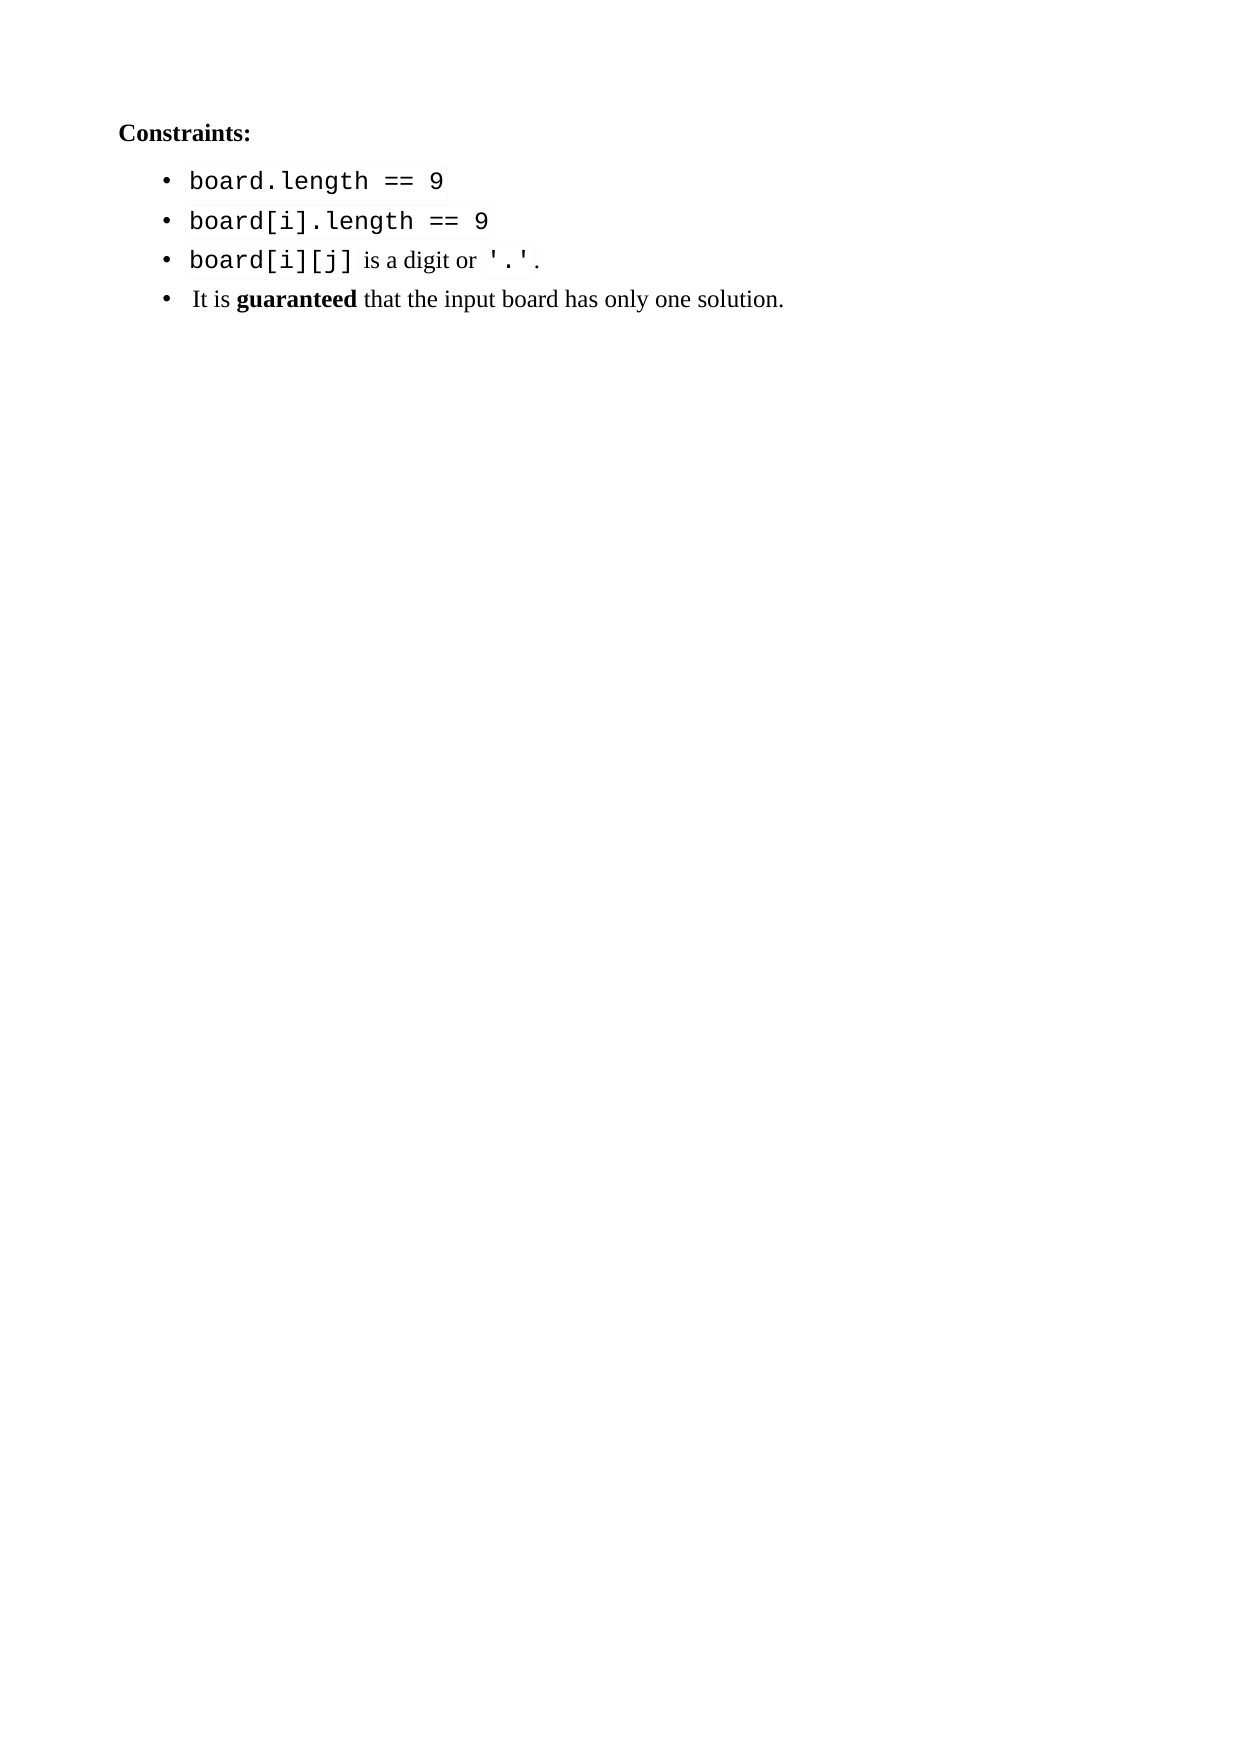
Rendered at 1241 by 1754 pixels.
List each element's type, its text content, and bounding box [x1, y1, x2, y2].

list [493, 205, 1122, 239]
list board[i][j] is a digit or '.'. [358, 245, 483, 279]
list board[i][j] is a digit or '.'. [162, 245, 357, 279]
text Constraints: [118, 118, 1122, 147]
list It is guaranteed that the input board has only one solution. [162, 284, 1122, 313]
list board[i][j] is a digit or '.'. [535, 245, 1122, 279]
list [448, 166, 1122, 200]
list board[i][j] is a digit or '.'. [484, 246, 534, 279]
list board[i].length == 9 [162, 205, 492, 239]
list board.length == 9 [162, 166, 447, 200]
